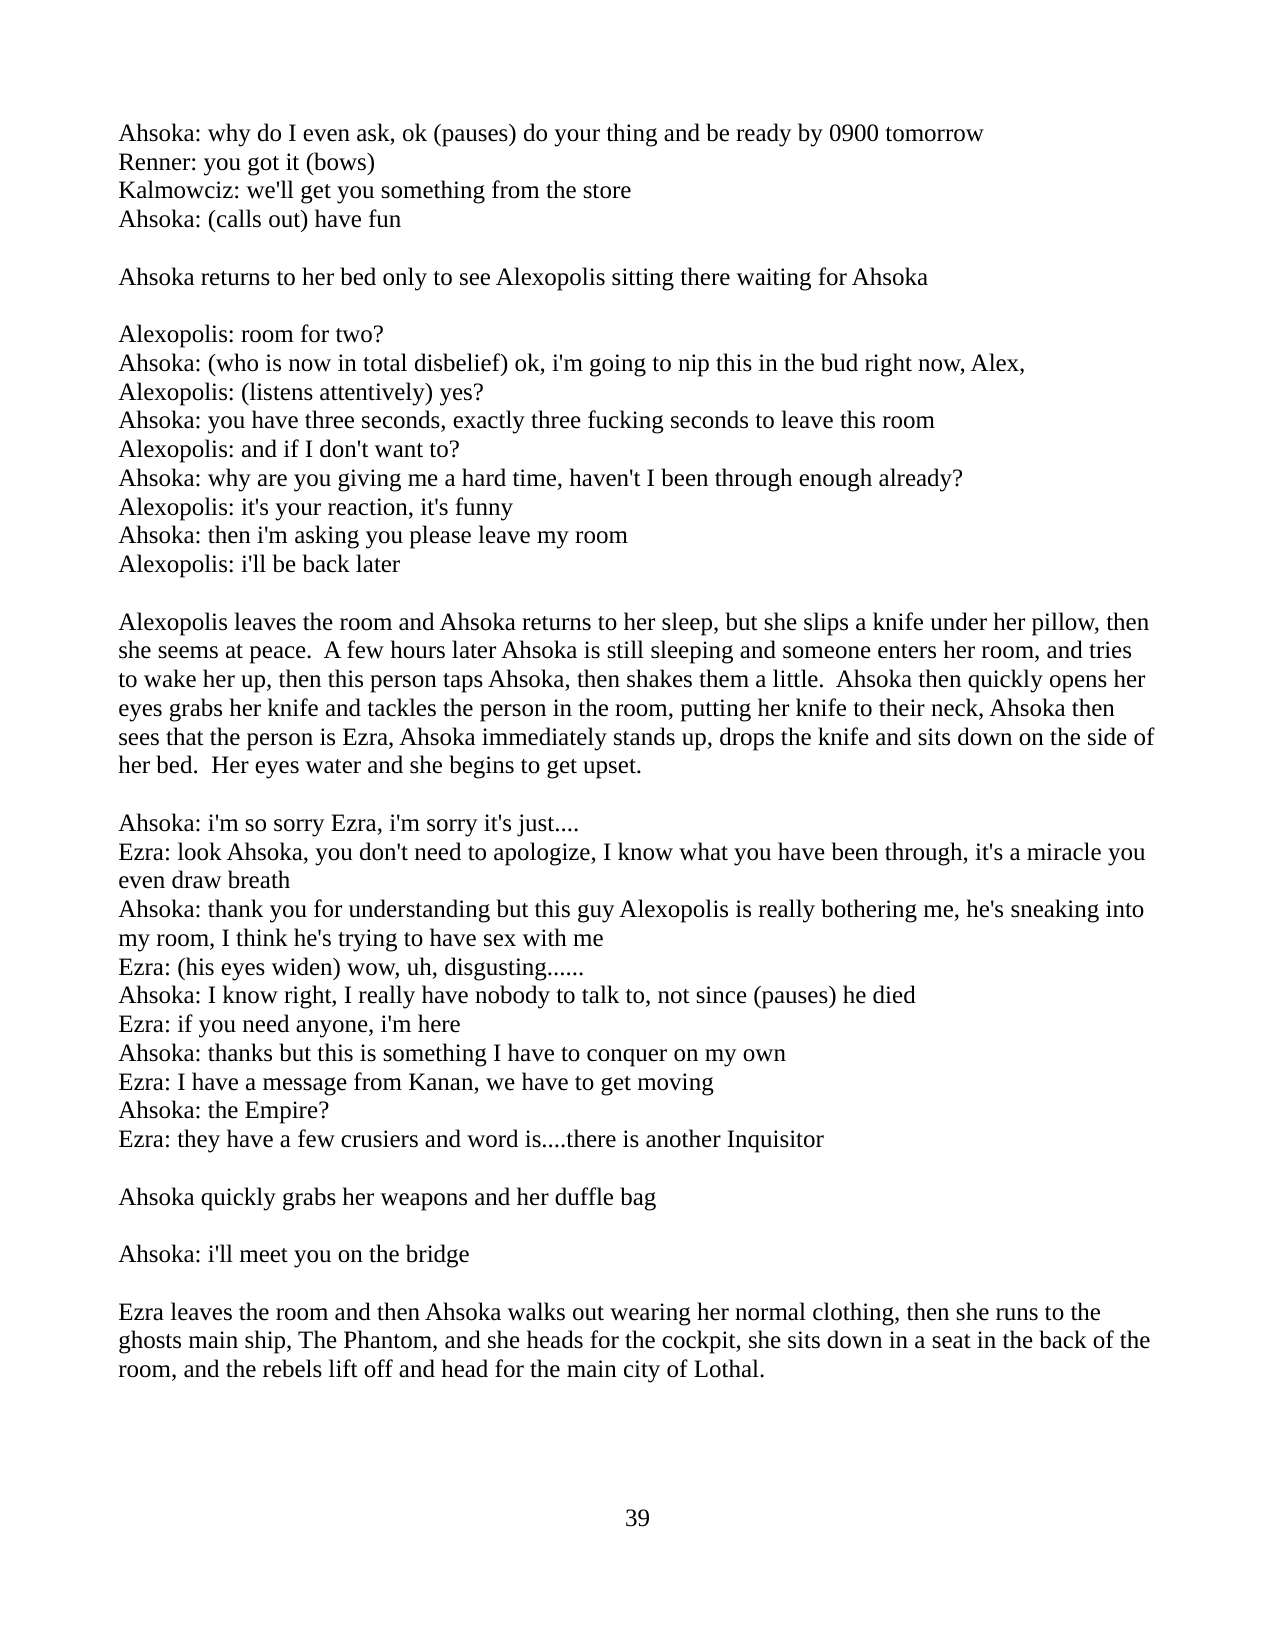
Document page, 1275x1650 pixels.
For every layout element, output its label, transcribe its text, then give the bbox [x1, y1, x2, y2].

text Ezra: they have a few crusiers and word is....there is another Inquisitor [118, 1124, 1157, 1153]
text Ahsoka: I know right, I really have nobody to talk to, not since (pauses) he died [118, 981, 1157, 1009]
text Ahsoka: why do I even ask, ok (pauses) do your thing and be ready by 0900 tomorrow [118, 118, 1157, 147]
text Ezra: look Ahsoka, you don't need to apologize, I know what you have been through, it's a miracle you even draw breath [118, 837, 1157, 894]
text Alexopolis: (listens attentively) yes? [118, 377, 1157, 406]
text Ezra: I have a message from Kanan, we have to get moving [118, 1067, 1157, 1096]
text Alexopolis: and if I don't want to? [118, 434, 1157, 463]
text Ahsoka quickly grabs her weapons and her duffle bag [118, 1182, 1157, 1211]
text Ahsoka: thanks but this is something I have to conquer on my own [118, 1038, 1157, 1067]
text Alexopolis: room for two? [118, 319, 1157, 348]
text Ezra: if you need anyone, i'm here [118, 1009, 1157, 1038]
text Ahsoka: you have three seconds, exactly three fucking seconds to leave this room [118, 406, 1157, 434]
text Ahsoka: i'll meet you on the bridge [118, 1239, 1157, 1268]
text Ahsoka: thank you for understanding but this guy Alexopolis is really bothering me, he's sneaking into my room, I think he's trying to have sex with me [118, 894, 1157, 952]
text Ahsoka returns to her bed only to see Alexopolis sitting there waiting for Ahsoka [118, 262, 1157, 291]
text Alexopolis: it's your reaction, it's funny [118, 492, 1157, 521]
text Ahsoka: (calls out) have fun [118, 204, 1157, 233]
text Ahsoka: (who is now in total disbelief) ok, i'm going to nip this in the bud right now, Alex, [118, 348, 1157, 377]
text Alexopolis: i'll be back later [118, 549, 1157, 578]
text Ezra leaves the room and then Ahsoka walks out wearing her normal clothing, then she runs to the ghosts main ship, The Phantom, and she heads for the cockpit, she sits down in a seat in the back of the room, and the rebels lift off and head for the main city of Lothal. [118, 1297, 1157, 1383]
text Alexopolis leaves the room and Ahsoka returns to her sleep, but she slips a knife under her pillow, then she seems at peace. A few hours later Ahsoka is still sleeping and someone enters her room, and tries to wake her up, then this person taps Ahsoka, then shakes them a little. Ahsoka then quickly opens her eyes grabs her knife and tackles the person in the room, putting her knife to their neck, Ahsoka then sees that the person is Ezra, Ahsoka immediately stands up, drops the knife and sits down on the side of her bed. Her eyes water and she begins to get upset. [118, 607, 1157, 779]
text Ezra: (his eyes widen) wow, uh, disgusting...... [118, 952, 1157, 981]
text Kalmowciz: we'll get you something from the store [118, 176, 1157, 204]
text Renner: you got it (bows) [118, 147, 1157, 176]
text Ahsoka: the Empire? [118, 1096, 1157, 1124]
text Ahsoka: i'm so sorry Ezra, i'm sorry it's just.... [118, 808, 1157, 837]
text Ahsoka: why are you giving me a hard time, haven't I been through enough already? [118, 463, 1157, 492]
text Ahsoka: then i'm asking you please leave my room [118, 521, 1157, 549]
